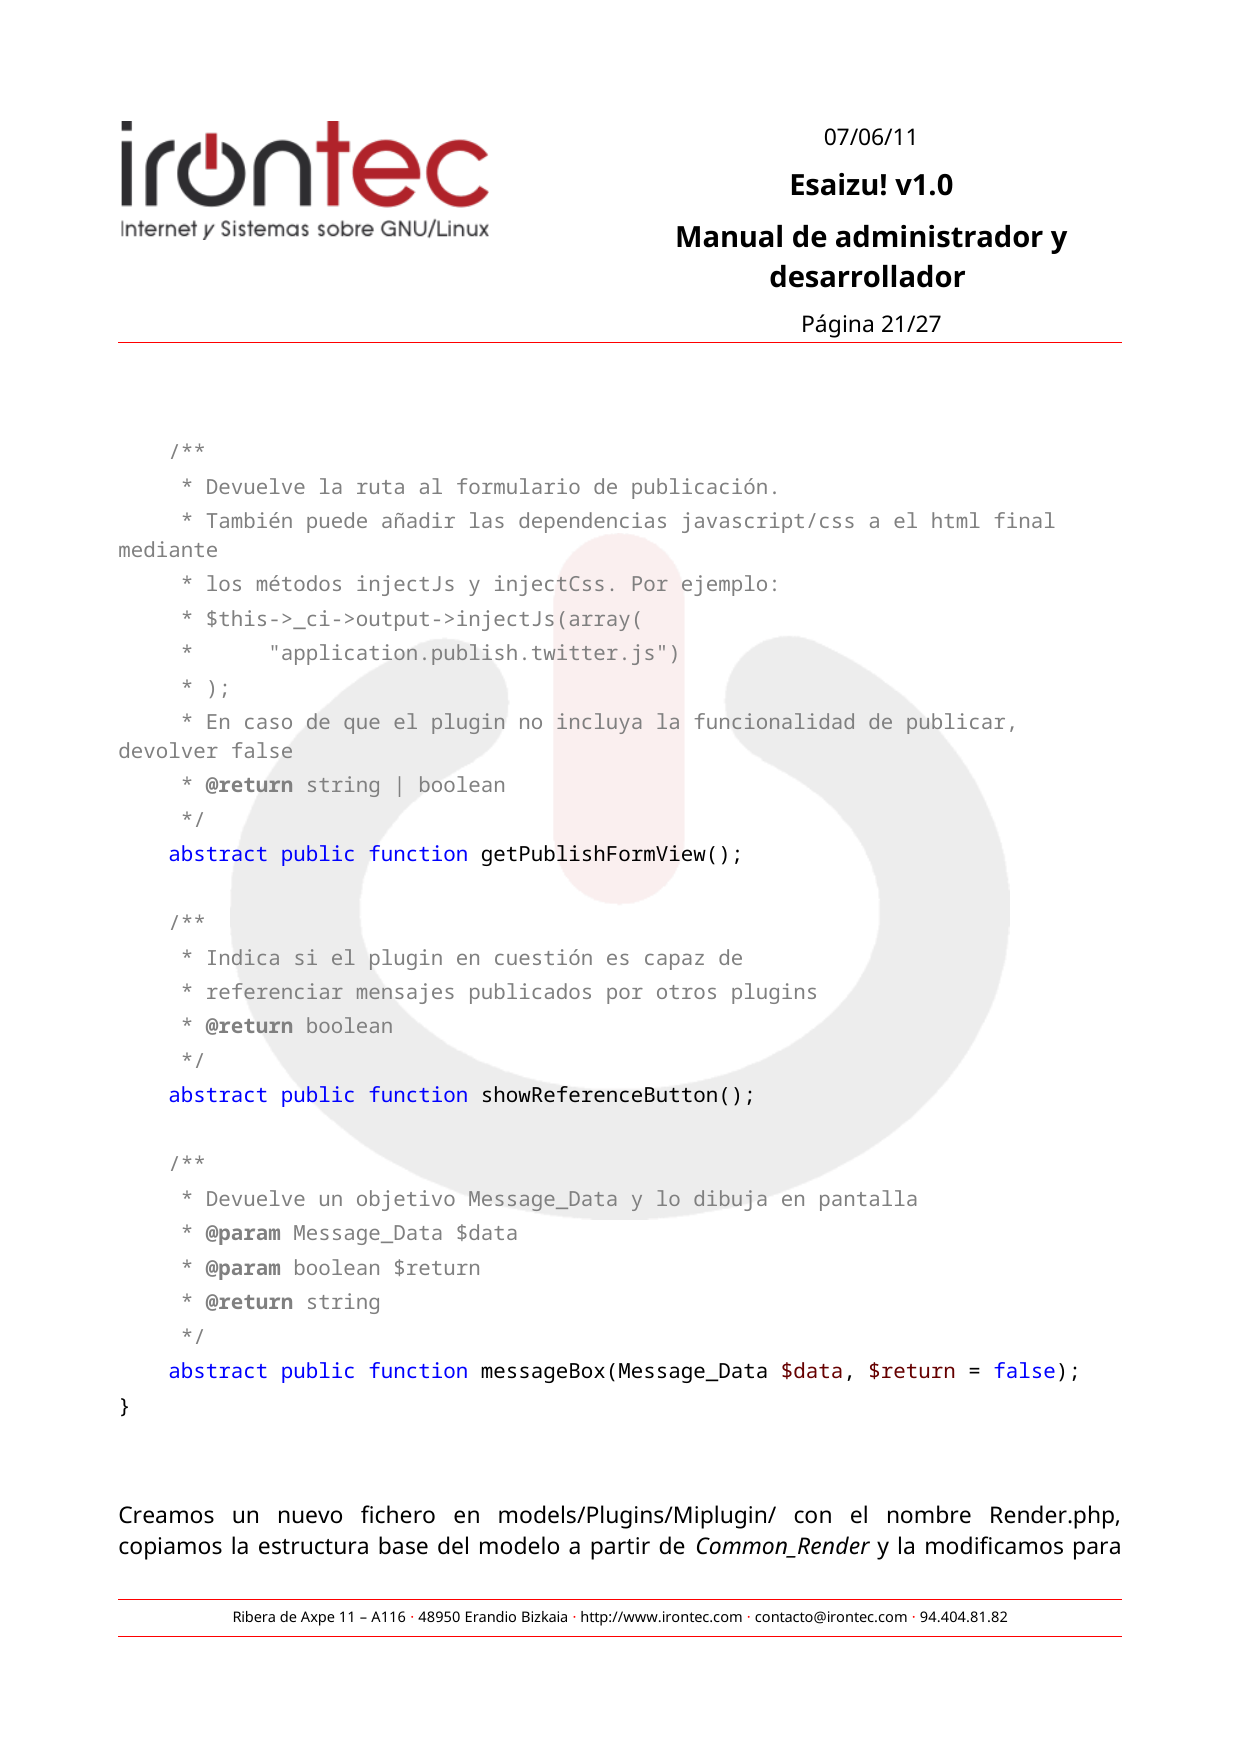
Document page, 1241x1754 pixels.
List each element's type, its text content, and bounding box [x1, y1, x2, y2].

text /** [118, 908, 1122, 936]
picture [230, 1040, 1010, 1046]
text * ); [118, 672, 1122, 701]
picture [230, 1109, 1010, 1149]
text * @return string | boolean [118, 770, 1122, 798]
text /** [118, 1149, 1122, 1178]
text abstract public function showReferenceButton(); [118, 1080, 1122, 1109]
picture [230, 971, 1010, 977]
text * En caso de que el plugin no incluya la funcionalidad de publicar, devolver false [118, 707, 1122, 764]
picture [230, 936, 1010, 942]
text */ [118, 804, 1122, 833]
text * $this->_ci->output->injectJs(array( [118, 603, 1122, 632]
text abstract public function messageBox(Message_Data $data, $return = false); [118, 1356, 1122, 1385]
text * "application.publish.twitter.js") [118, 638, 1122, 667]
text * Devuelve la ruta al formulario de publicación. [118, 472, 1122, 500]
picture [230, 833, 1010, 839]
text Creamos un nuevo fichero en models/Plugins/Miplugin/ con el nombre Render.php, copiamos la estructura base del modelo a partir de Common_Render y la modificamos para [118, 1499, 1122, 1561]
text * @param boolean $return [118, 1253, 1122, 1281]
text */ [118, 1322, 1122, 1350]
text * También puede añadir las dependencias javascript/css a el html final mediante [118, 506, 1122, 563]
picture [230, 798, 1010, 804]
picture [230, 1074, 1010, 1080]
text * @param Message_Data $data [118, 1218, 1122, 1247]
text } [118, 1391, 1122, 1419]
picture [230, 1212, 1010, 1218]
text * Devuelve un objetivo Message_Data y lo dibuja en pantalla [118, 1184, 1122, 1212]
text /** [118, 437, 1122, 466]
picture [230, 1178, 1010, 1184]
text * Indica si el plugin en cuestión es capaz de [118, 942, 1122, 971]
picture [230, 701, 1010, 707]
text * los métodos injectJs y injectCss. Por ejemplo: [118, 569, 1122, 598]
text * referenciar mensajes publicados por otros plugins [118, 977, 1122, 1005]
text abstract public function getPublishFormView(); [118, 839, 1122, 867]
text * @return string [118, 1287, 1122, 1316]
picture [230, 632, 1010, 638]
picture [121, 121, 489, 240]
text * @return boolean [118, 1011, 1122, 1040]
picture [230, 563, 1010, 569]
picture [230, 667, 1010, 672]
picture [230, 598, 1010, 603]
picture [230, 764, 1010, 770]
text */ [118, 1046, 1122, 1074]
picture [230, 1005, 1010, 1011]
picture [230, 867, 1010, 908]
